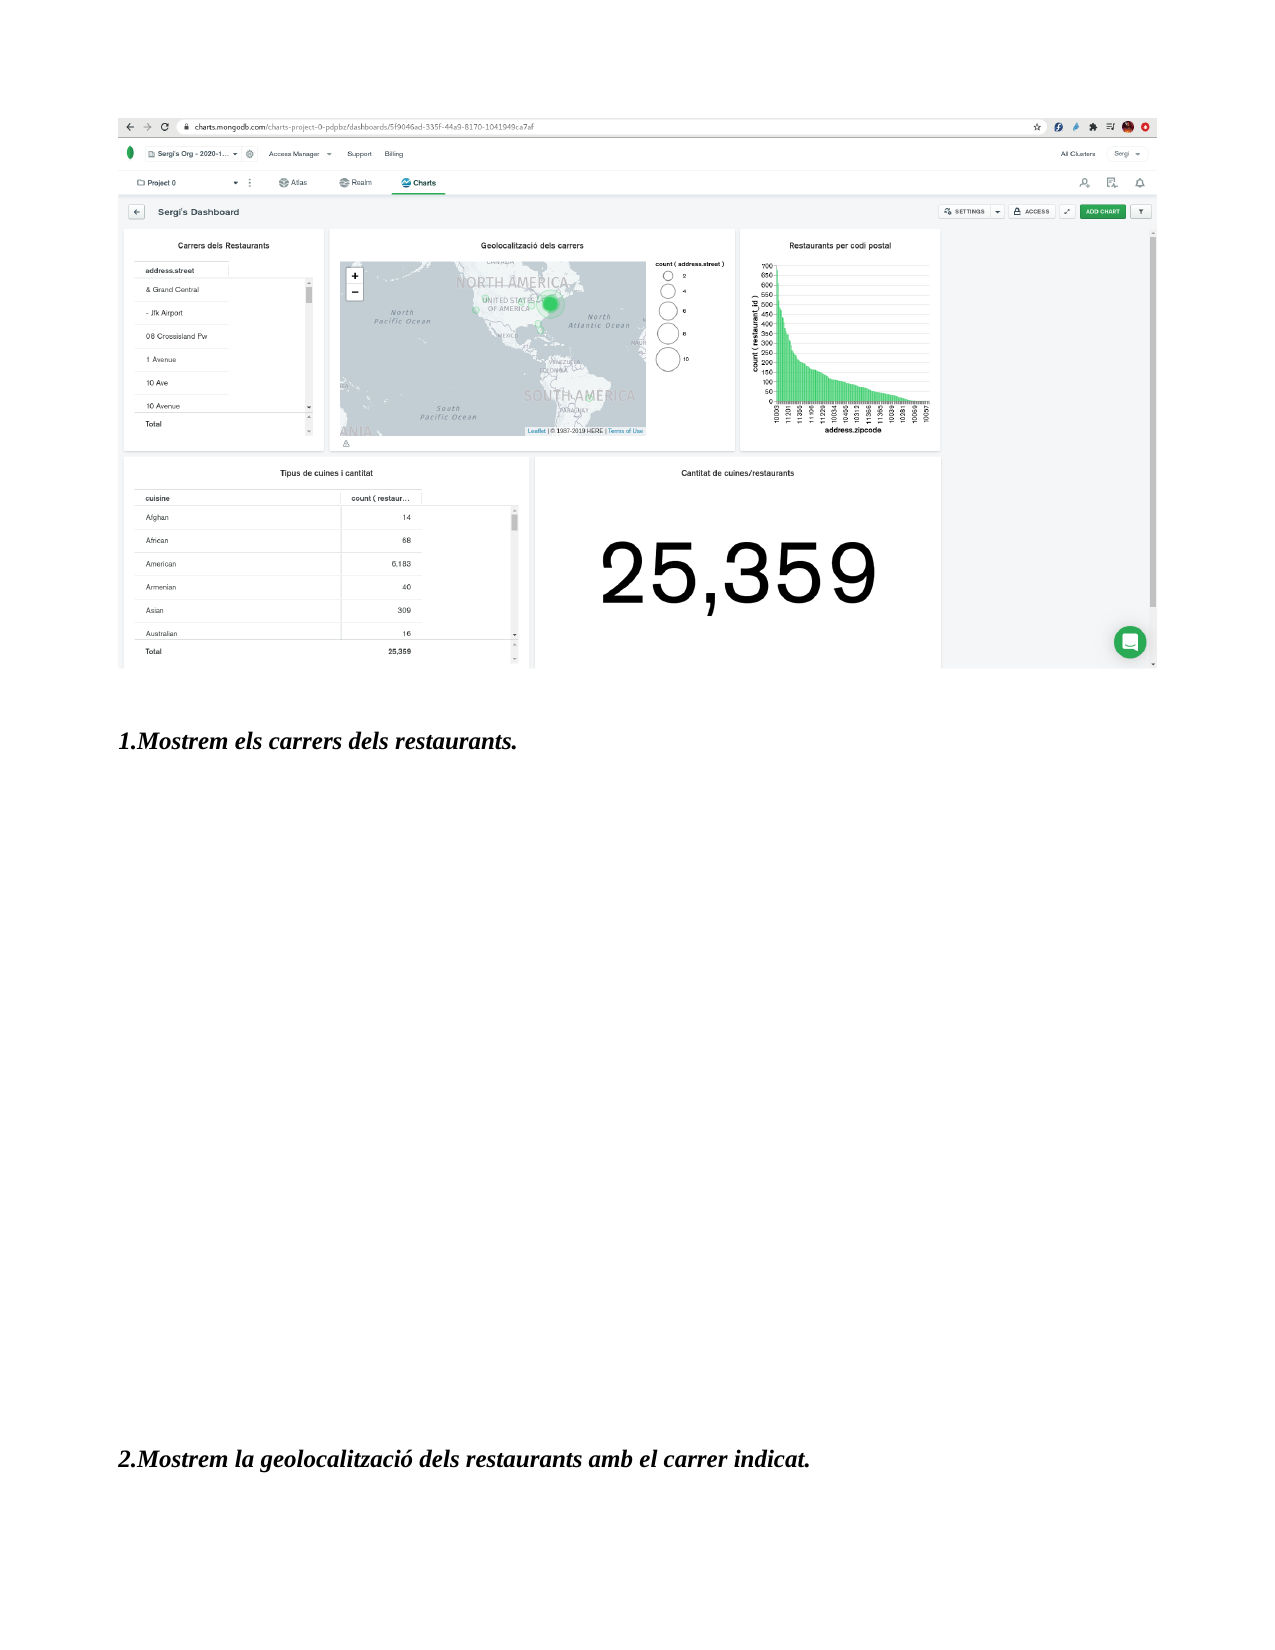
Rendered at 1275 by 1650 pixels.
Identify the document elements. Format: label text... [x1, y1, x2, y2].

text 1.Mostrem els carrers dels restaurants. [118, 726, 1157, 754]
picture [118, 118, 1157, 669]
text 2.Mostrem la geolocalització dels restaurants amb el carrer indicat. [118, 1444, 1157, 1473]
